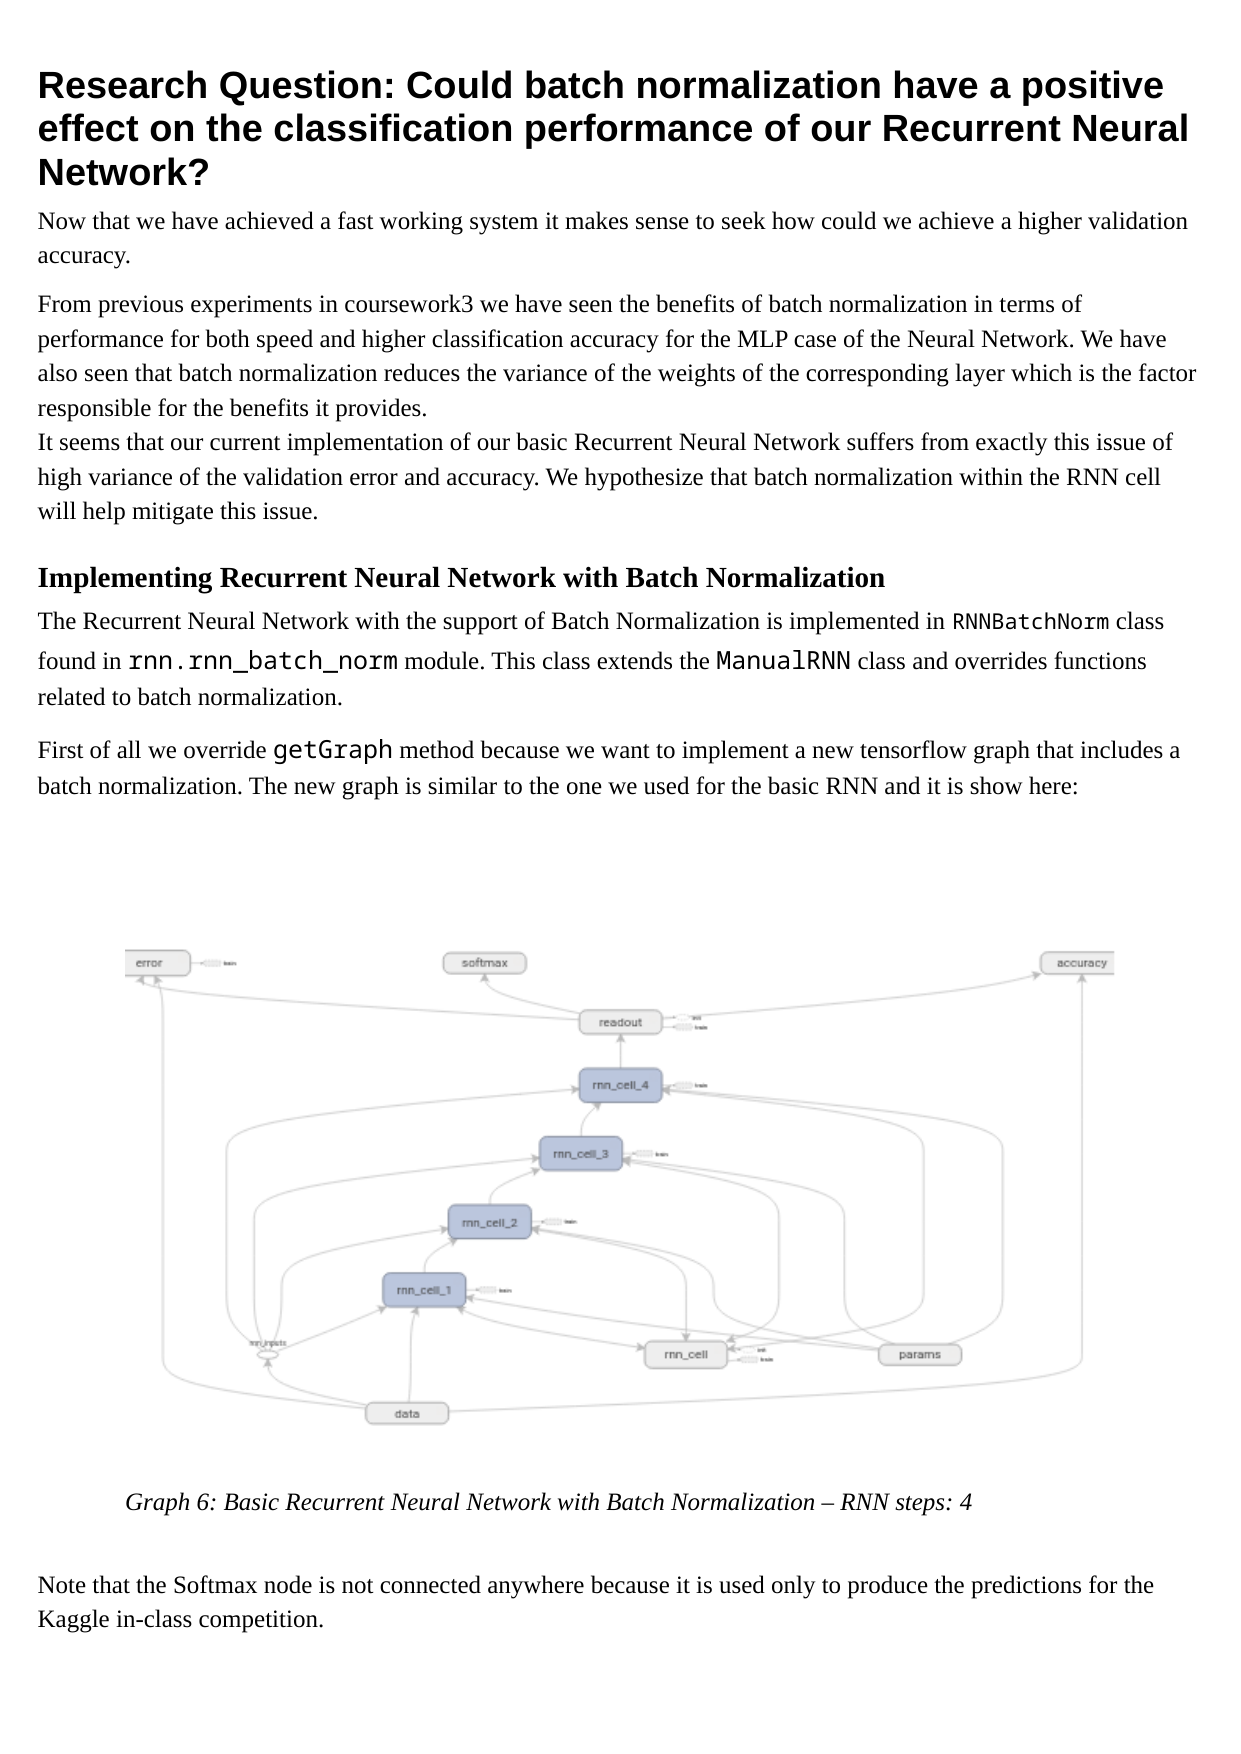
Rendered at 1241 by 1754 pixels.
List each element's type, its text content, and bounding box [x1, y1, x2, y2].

text Now that we have achieved a fast working system it makes sense to seek how could we achieve a higher validation accuracy. [37, 206, 1203, 269]
text First of all we override getGraph method because we want to implement a new tensorflow graph that includes a batch normalization. The new graph is similar to the one we used for the basic RNN and it is show here: [37, 731, 1203, 800]
picture [125, 881, 1116, 1487]
text Note that the Softmax node is not connected anywhere because it is used only to produce the predictions for the Kaggle in-class competition. [37, 1570, 1203, 1633]
subtitle Research Question: Could batch normalization have a positive effect on the classification performance of our Recurrent Neural Network? [37, 62, 1203, 193]
text Graph 6: Basic Recurrent Neural Network with Batch Normalization – RNN steps: 4 [125, 1487, 1116, 1515]
subtitle Implementing Recurrent Neural Network with Batch Normalization [37, 560, 1203, 593]
text The Recurrent Neural Network with the support of Batch Normalization is implemented in RNNBatchNorm class found in rnn.rnn_batch_norm module. This class extends the ManualRNN class and overrides functions related to batch normalization. [37, 606, 1203, 711]
text From previous experiments in coursework3 we have seen the benefits of batch normalization in terms of performance for both speed and higher classification accuracy for the MLP case of the Neural Network. We have also seen that batch normalization reduces the variance of the weights of the corresponding layer which is the factor responsible for the benefits it provides. It seems that our current implementation of our basic Recurrent Neural Network suffers from exactly this issue of high variance of the validation error and accuracy. We hypothesize that batch normalization within the RNN cell will help mitigate this issue. [37, 289, 1203, 525]
